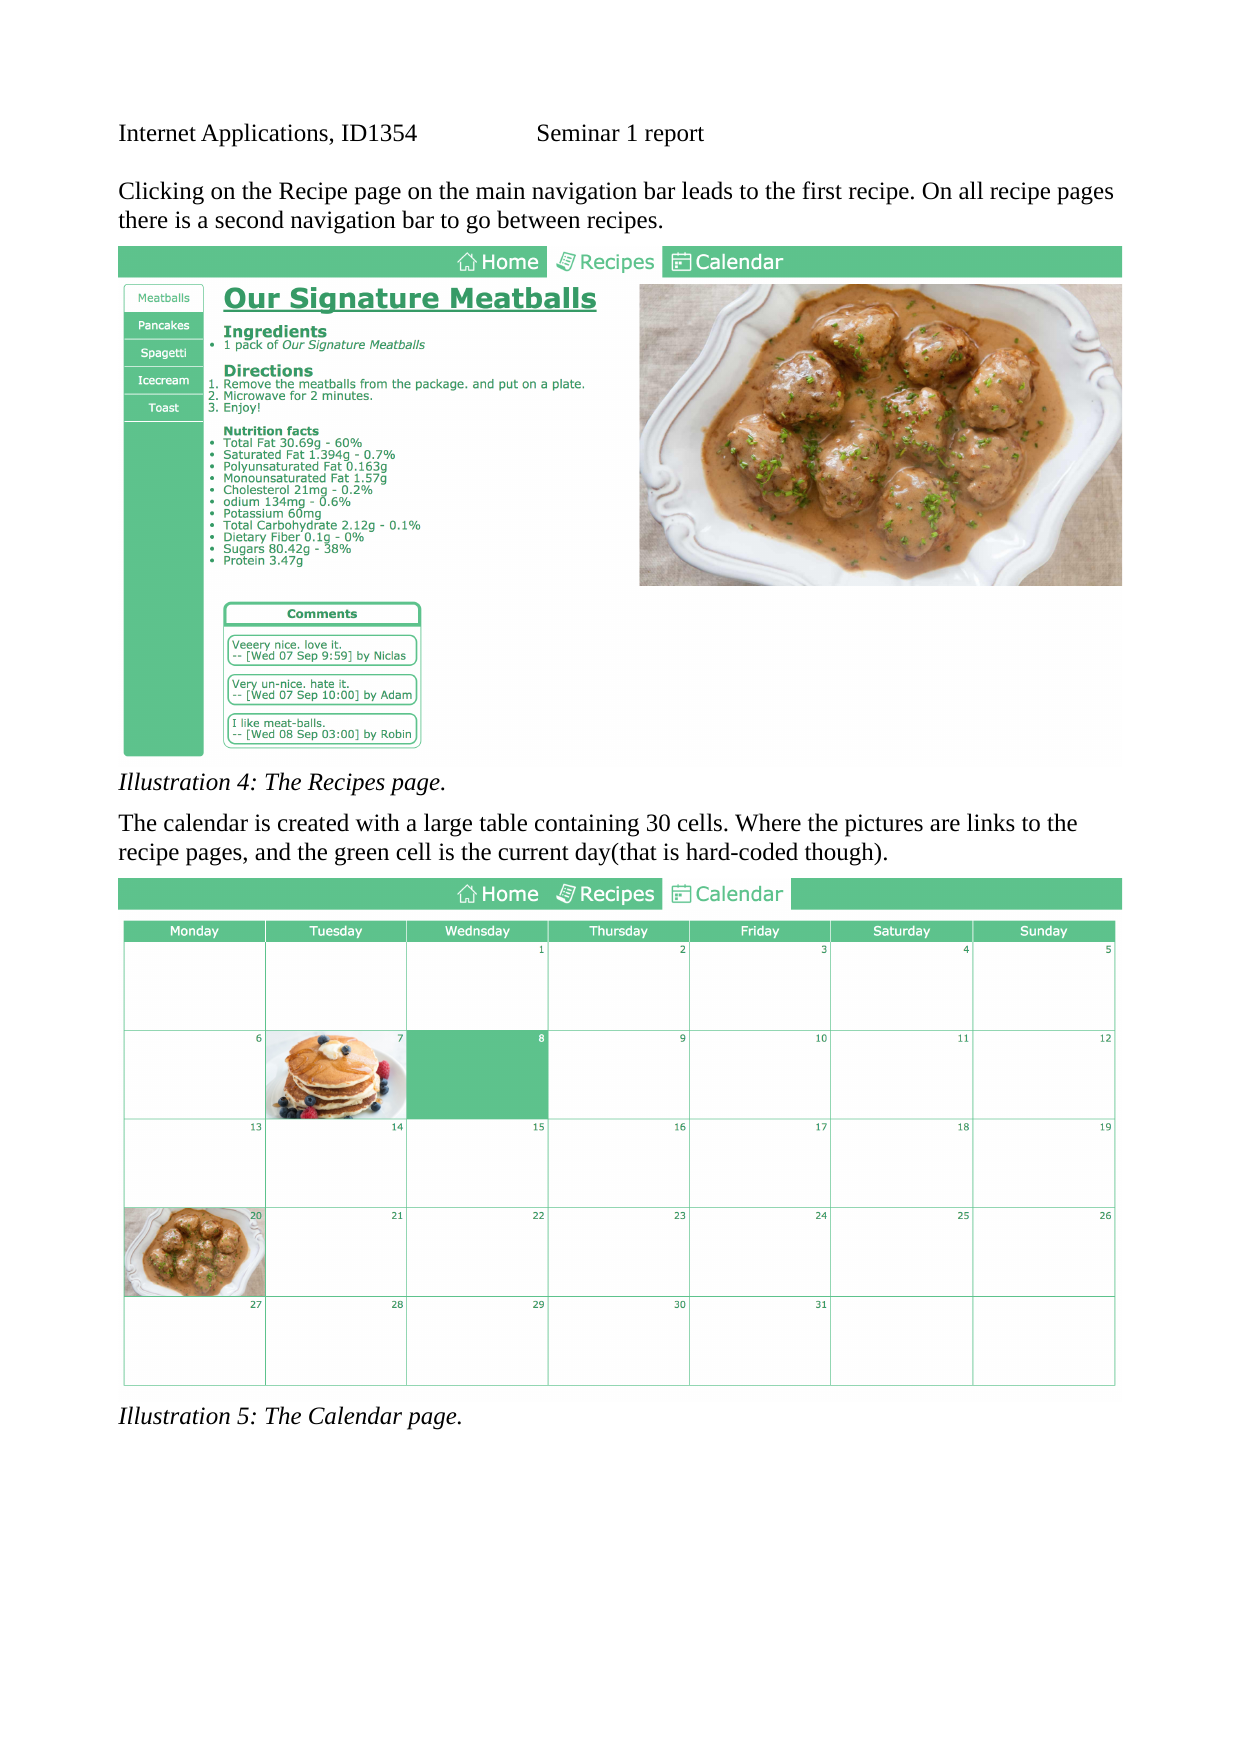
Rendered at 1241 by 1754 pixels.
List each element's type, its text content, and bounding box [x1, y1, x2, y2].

picture [118, 878, 1123, 1402]
picture [118, 246, 1123, 767]
text The calendar is created with a large table containing 30 cells. Where the pictures are links to the recipe pages, and the green cell is the current day(that is hard-coded though). [118, 808, 1122, 866]
text Clicking on the Recipe page on the main navigation bar leads to the first recipe. On all recipe pages there is a second navigation bar to go between recipes. [118, 176, 1122, 234]
text Illustration 5: The Calendar page. [118, 1402, 1122, 1430]
text Illustration 4: The Recipes page. [118, 767, 1122, 796]
